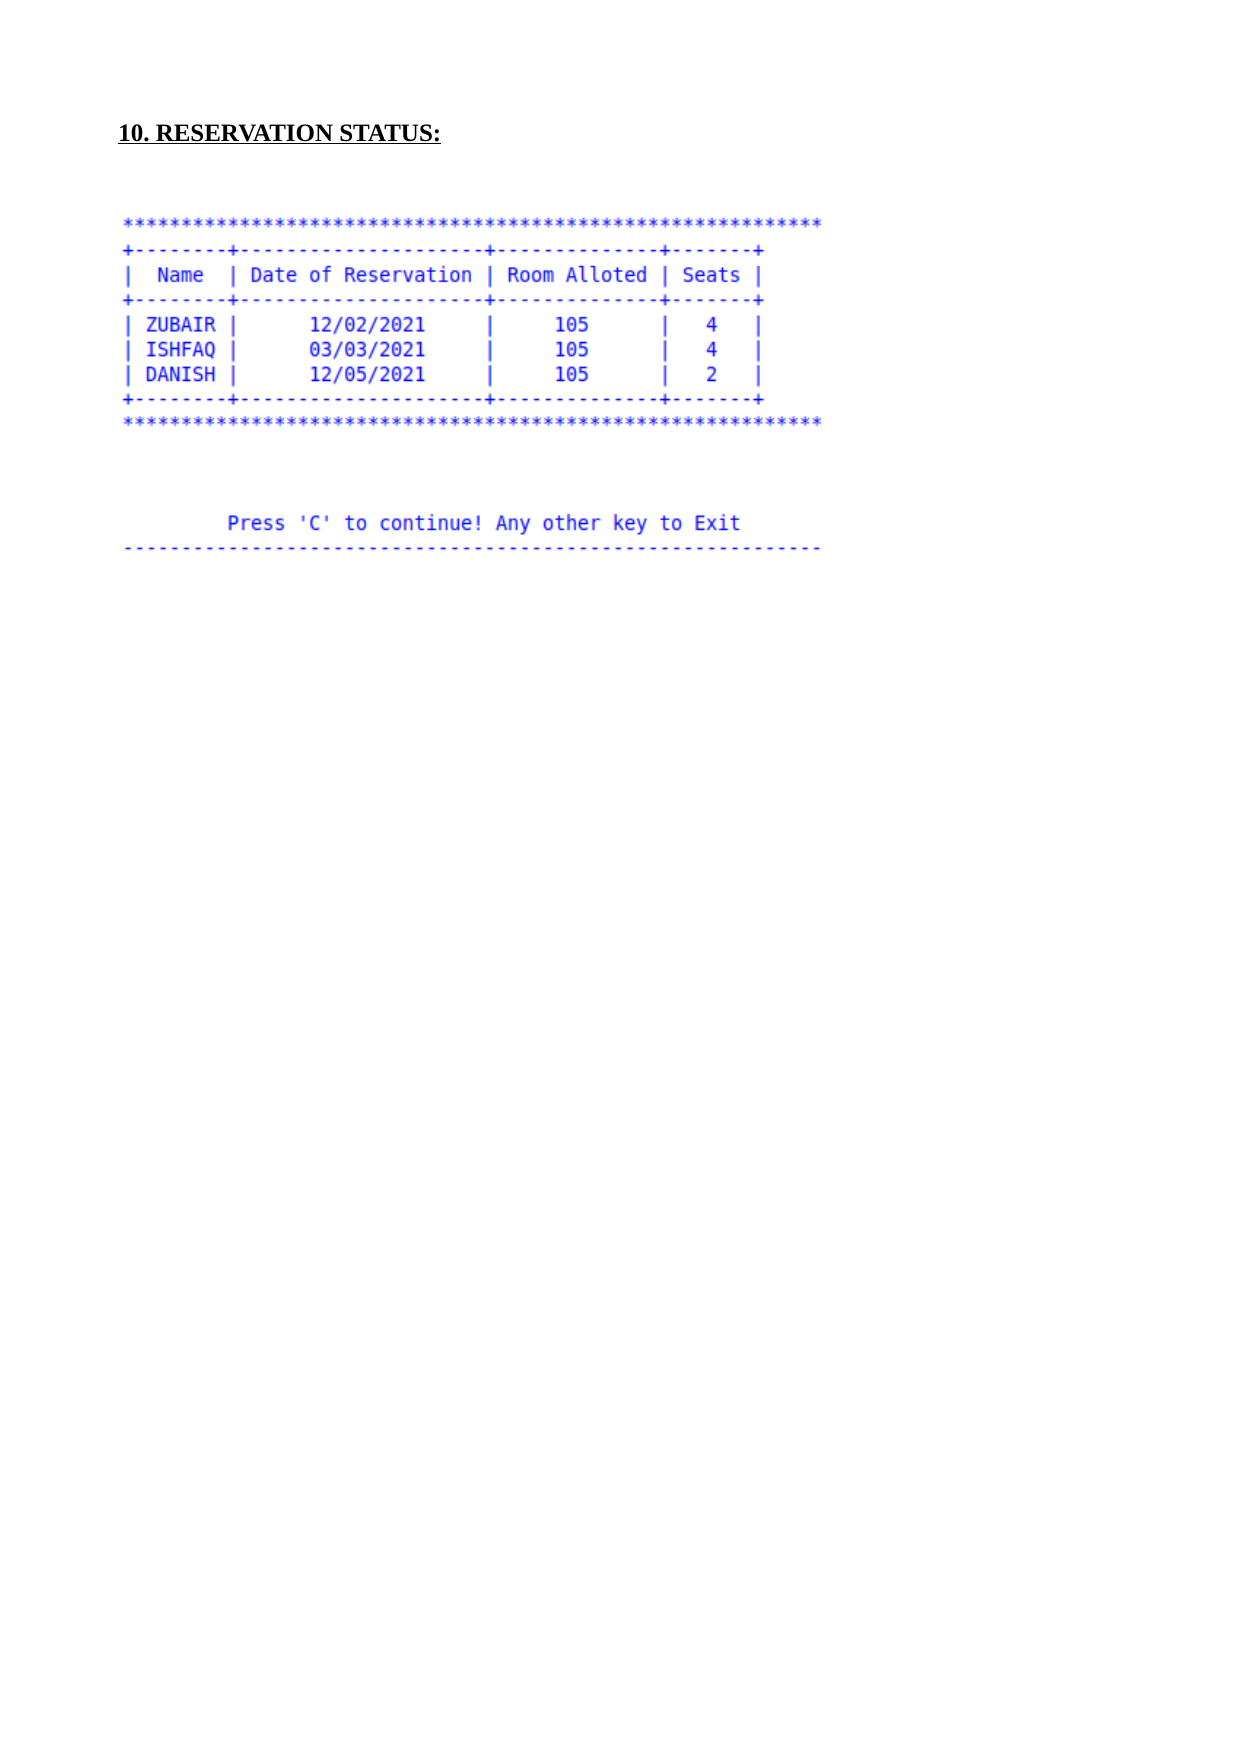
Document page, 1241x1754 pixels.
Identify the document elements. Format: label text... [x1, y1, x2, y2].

text 10. RESERVATION STATUS: [118, 118, 1122, 147]
picture [118, 161, 1059, 561]
